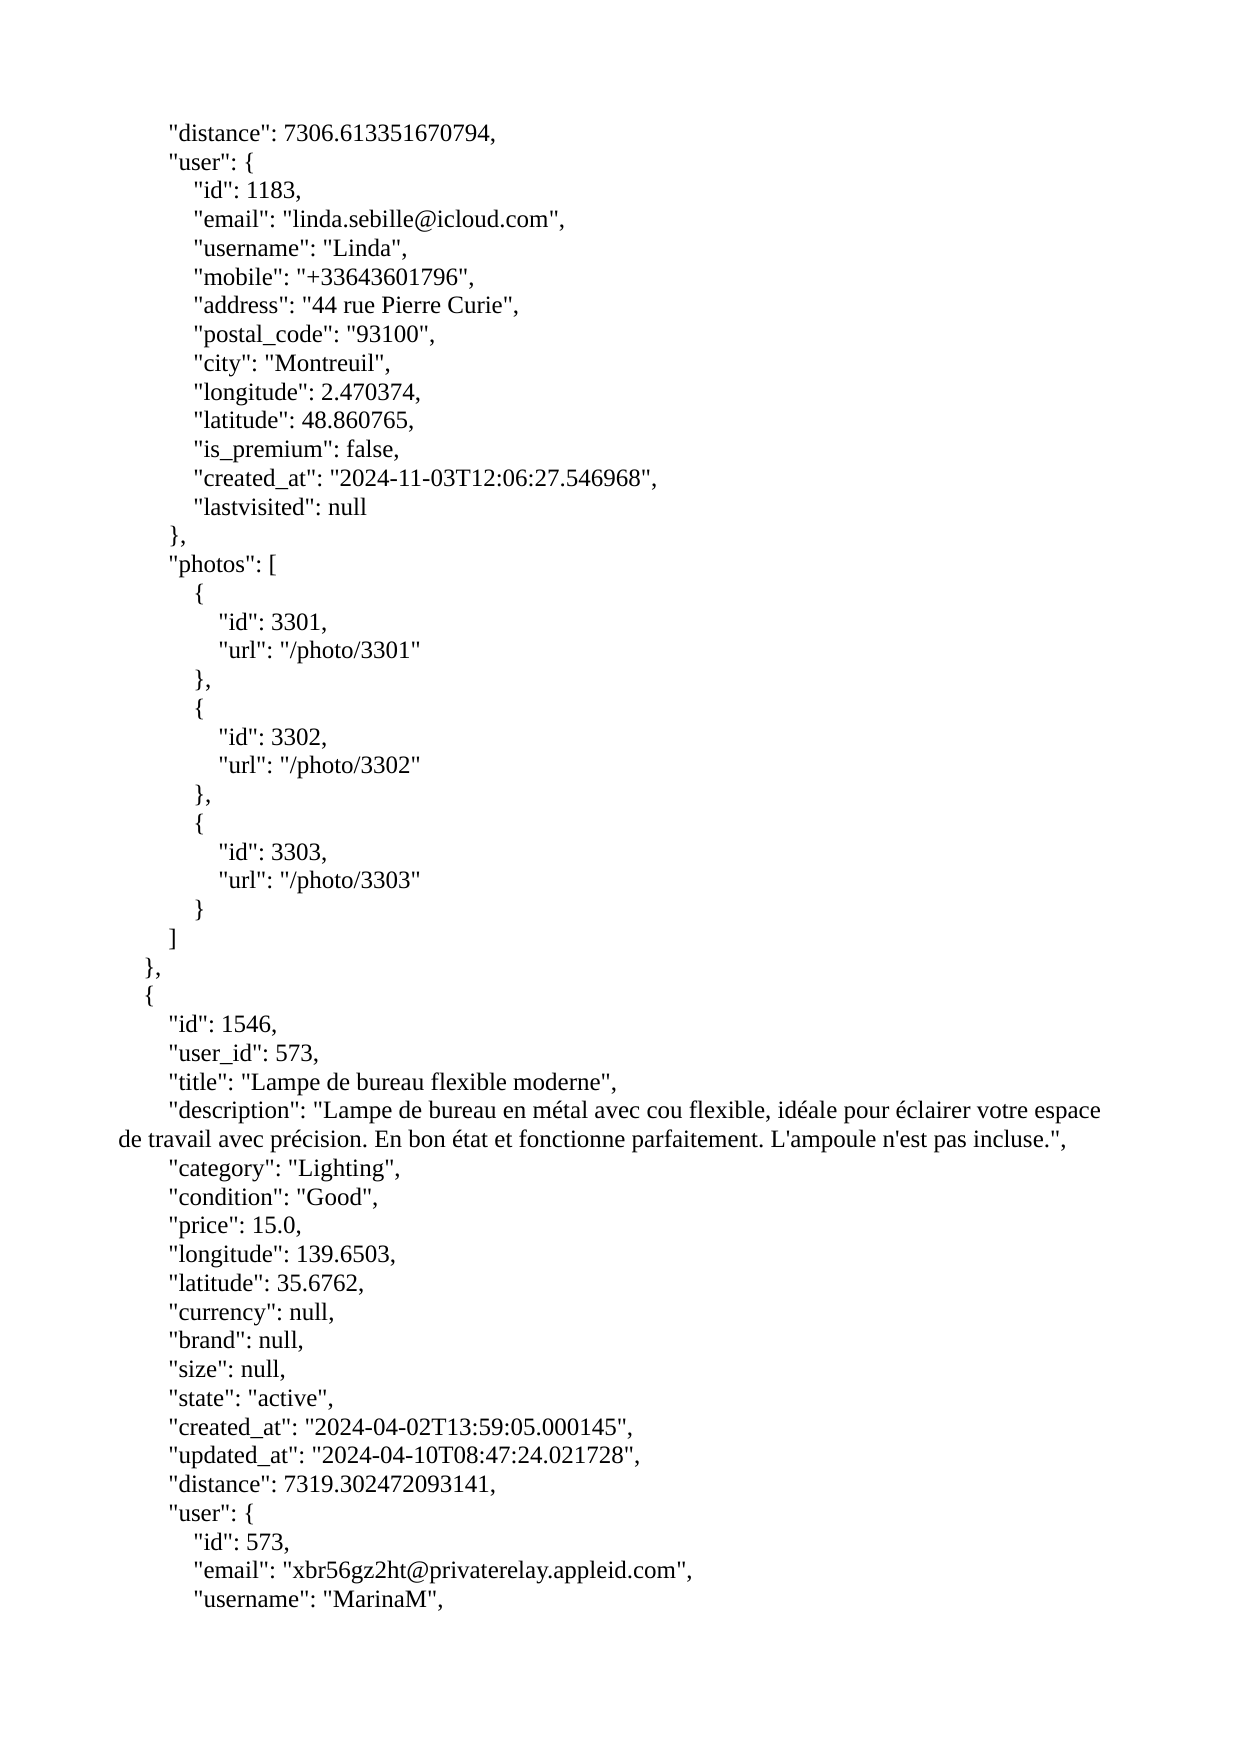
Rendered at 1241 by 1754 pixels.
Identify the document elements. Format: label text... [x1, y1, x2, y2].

text "id": 573, [118, 1527, 1122, 1556]
text "distance": 7319.302472093141, [118, 1469, 1122, 1498]
text "id": 1546, [118, 1009, 1122, 1038]
text "user": { [118, 1498, 1122, 1527]
text { [118, 693, 1122, 722]
text "latitude": 48.860765, [118, 406, 1122, 434]
text "created_at": "2024-04-02T13:59:05.000145", [118, 1412, 1122, 1441]
text "username": "Linda", [118, 233, 1122, 262]
text "url": "/photo/3302" [118, 751, 1122, 779]
text "id": 1183, [118, 176, 1122, 204]
text "longitude": 2.470374, [118, 377, 1122, 406]
text "address": "44 rue Pierre Curie", [118, 291, 1122, 319]
text "url": "/photo/3301" [118, 636, 1122, 664]
text "brand": null, [118, 1326, 1122, 1354]
text ] [118, 923, 1122, 952]
text "email": "linda.sebille@icloud.com", [118, 204, 1122, 233]
text { [118, 578, 1122, 607]
text "photos": [ [118, 549, 1122, 578]
text "city": "Montreuil", [118, 348, 1122, 377]
text "updated_at": "2024-04-10T08:47:24.021728", [118, 1441, 1122, 1469]
text "description": "Lampe de bureau en métal avec cou flexible, idéale pour éclairer votre espace de travail avec précision. En bon état et fonctionne parfaitement. L'ampoule n'est pas incluse.", [118, 1096, 1122, 1153]
text "id": 3301, [118, 607, 1122, 636]
text "latitude": 35.6762, [118, 1268, 1122, 1297]
text "price": 15.0, [118, 1211, 1122, 1239]
text "user_id": 573, [118, 1038, 1122, 1067]
text }, [118, 952, 1122, 981]
text "url": "/photo/3303" [118, 866, 1122, 894]
text "created_at": "2024-11-03T12:06:27.546968", [118, 463, 1122, 492]
text }, [118, 664, 1122, 693]
text "distance": 7306.613351670794, [118, 118, 1122, 147]
text "username": "MarinaM", [118, 1584, 1122, 1613]
text { [118, 808, 1122, 837]
text "category": "Lighting", [118, 1153, 1122, 1182]
text "lastvisited": null [118, 492, 1122, 521]
text }, [118, 779, 1122, 808]
text "email": "xbr56gz2ht@privaterelay.appleid.com", [118, 1556, 1122, 1584]
text "id": 3302, [118, 722, 1122, 751]
text "user": { [118, 147, 1122, 176]
text "condition": "Good", [118, 1182, 1122, 1211]
text "title": "Lampe de bureau flexible moderne", [118, 1067, 1122, 1096]
text { [118, 981, 1122, 1009]
text "id": 3303, [118, 837, 1122, 866]
text "longitude": 139.6503, [118, 1239, 1122, 1268]
text "is_premium": false, [118, 434, 1122, 463]
text "size": null, [118, 1354, 1122, 1383]
text "postal_code": "93100", [118, 319, 1122, 348]
text "currency": null, [118, 1297, 1122, 1326]
text "mobile": "+33643601796", [118, 262, 1122, 291]
text "state": "active", [118, 1383, 1122, 1412]
text } [118, 894, 1122, 923]
text }, [118, 521, 1122, 549]
